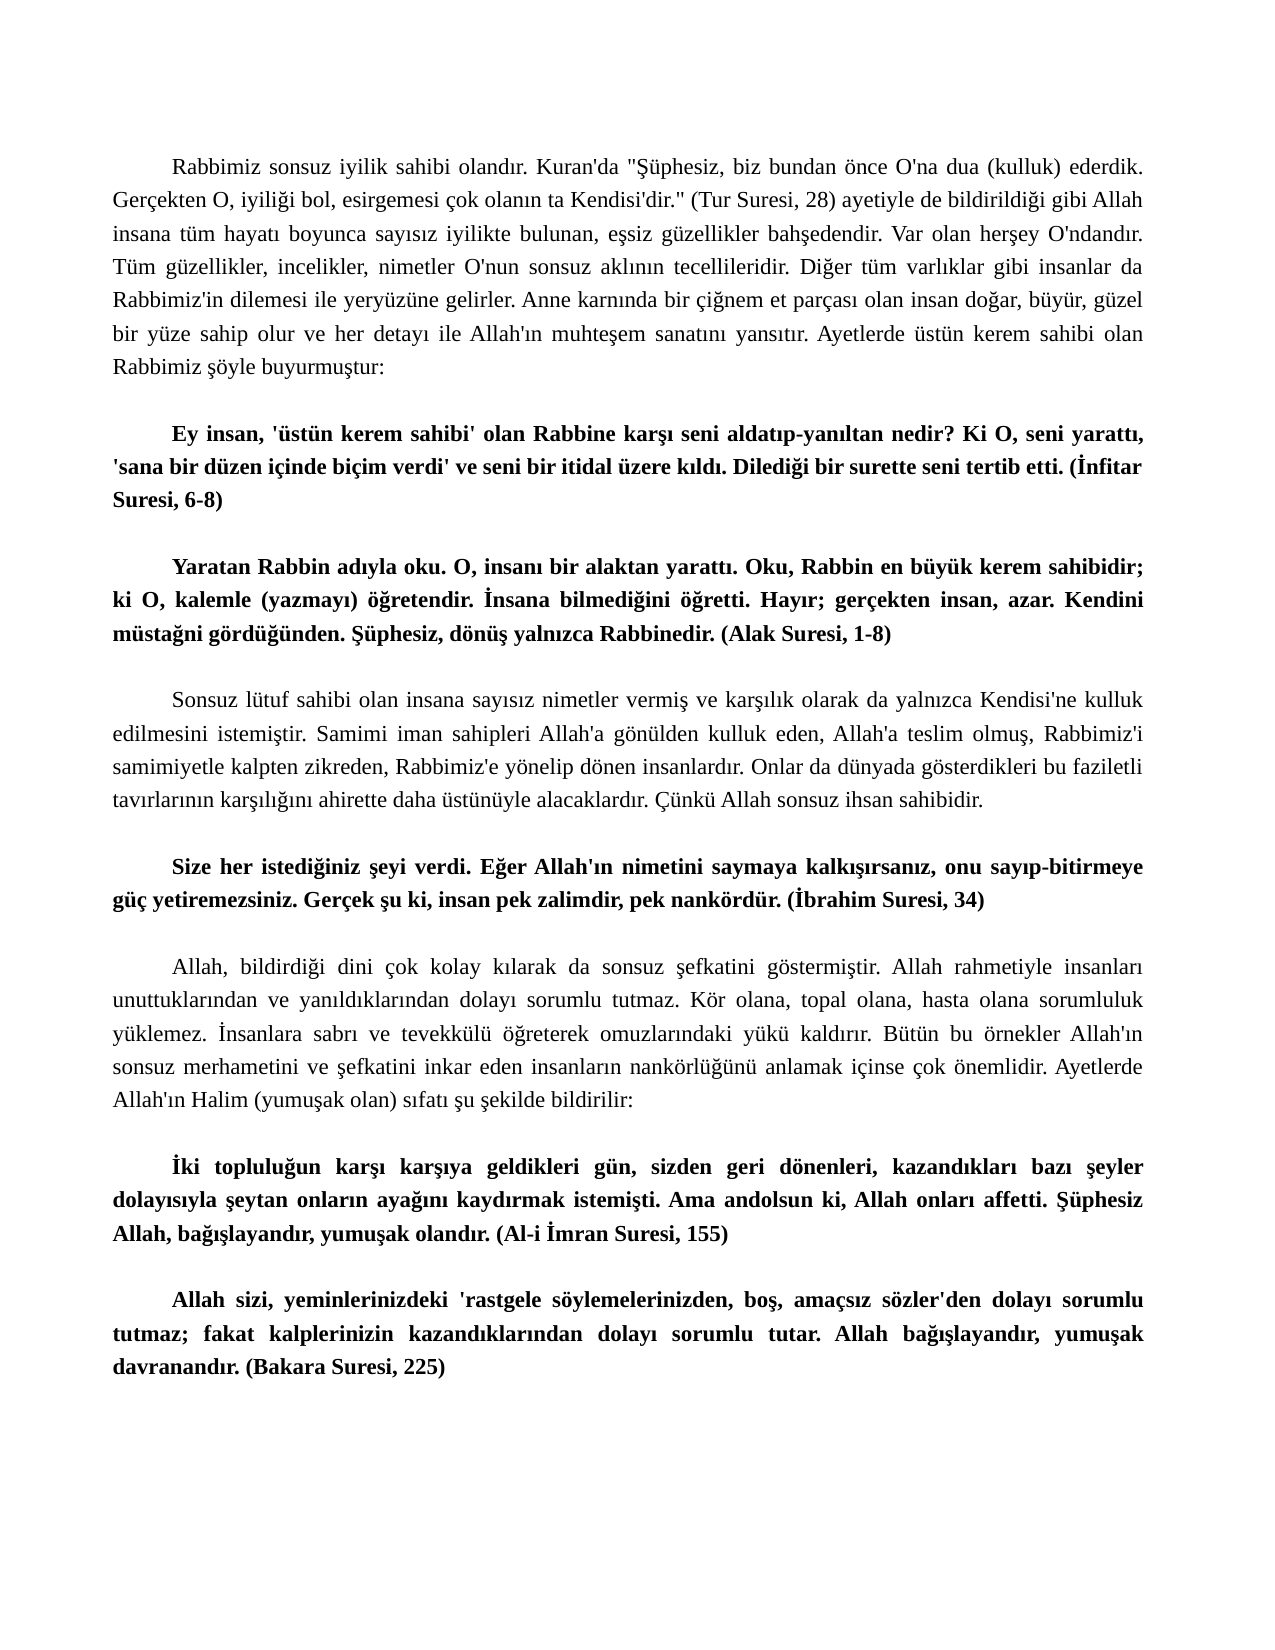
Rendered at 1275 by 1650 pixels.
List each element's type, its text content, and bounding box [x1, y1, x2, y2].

text Allah, bildirdiği dini çok kolay kılarak da sonsuz şefkatini göstermiştir. Allah rahmetiyle insanları unuttuklarından ve yanıldıklarından dolayı sorumlu tutmaz. Kör olana, topal olana, hasta olana sorumluluk yüklemez. İnsanlara sabrı ve tevekkülü öğreterek omuzlarındaki yükü kaldırır. Bütün bu örnekler Allah'ın sonsuz merhametini ve şefkatini inkar eden insanların nankörlüğünü anlamak içinse çok önemlidir. Ayetlerde Allah'ın Halim (yumuşak olan) sıfatı şu şekilde bildirilir: [112, 948, 1145, 1114]
text İki topluluğun karşı karşıya geldikleri gün, sizden geri dönenleri, kazandıkları bazı şeyler dolayısıyla şeytan onların ayağını kaydırmak istemişti. Ama andolsun ki, Allah onları affetti. Şüphesiz Allah, bağışlayandır, yumuşak olandır. (Al-i İmran Suresi, 155) [112, 1148, 1145, 1248]
text Size her istediğiniz şeyi verdi. Eğer Allah'ın nimetini saymaya kalkışırsanız, onu sayıp-bitirmeye güç yetiremezsiniz. Gerçek şu ki, insan pek zalimdir, pek nankördür. (İbrahim Suresi, 34) [112, 848, 1145, 914]
text Ey insan, 'üstün kerem sahibi' olan Rabbine karşı seni aldatıp-yanıltan nedir? Ki O, seni yarattı, 'sana bir düzen içinde biçim verdi' ve seni bir itidal üzere kıldı. Dilediği bir surette seni tertib etti. (İnfitar Suresi, 6-8) [112, 414, 1145, 514]
text Yaratan Rabbin adıyla oku. O, insanı bir alaktan yarattı. Oku, Rabbin en büyük kerem sahibidir; ki O, kalemle (yazmayı) öğretendir. İnsana bilmediğini öğretti. Hayır; gerçekten insan, azar. Kendini müstağni gördüğünden. Şüphesiz, dönüş yalnızca Rabbinedir. (Alak Suresi, 1-8) [112, 548, 1145, 648]
text Allah sizi, yeminlerinizdeki 'rastgele söylemelerinizden, boş, amaçsız sözler'den dolayı sorumlu tutmaz; fakat kalplerinizin kazandıklarından dolayı sorumlu tutar. Allah bağışlayandır, yumuşak davranandır. (Bakara Suresi, 225) [112, 1281, 1145, 1381]
text Sonsuz lütuf sahibi olan insana sayısız nimetler vermiş ve karşılık olarak da yalnızca Kendisi'ne kulluk edilmesini istemiştir. Samimi iman sahipleri Allah'a gönülden kulluk eden, Allah'a teslim olmuş, Rabbimiz'i samimiyetle kalpten zikreden, Rabbimiz'e yönelip dönen insanlardır. Onlar da dünyada gösterdikleri bu faziletli tavırlarının karşılığını ahirette daha üstünüyle alacaklardır. Çünkü Allah sonsuz ihsan sahibidir. [112, 681, 1145, 814]
text Rabbimiz sonsuz iyilik sahibi olandır. Kuran'da "Şüphesiz, biz bundan önce O'na dua (kulluk) ederdik. Gerçekten O, iyiliği bol, esirgemesi çok olanın ta Kendisi'dir." (Tur Suresi, 28) ayetiyle de bildirildiği gibi Allah insana tüm hayatı boyunca sayısız iyilikte bulunan, eşsiz güzellikler bahşedendir. Var olan herşey O'ndandır. Tüm güzellikler, incelikler, nimetler O'nun sonsuz aklının tecellileridir. Diğer tüm varlıklar gibi insanlar da Rabbimiz'in dilemesi ile yeryüzüne gelirler. Anne karnında bir çiğnem et parçası olan insan doğar, büyür, güzel bir yüze sahip olur ve her detayı ile Allah'ın muhteşem sanatını yansıtır. Ayetlerde üstün kerem sahibi olan Rabbimiz şöyle buyurmuştur: [112, 148, 1145, 381]
